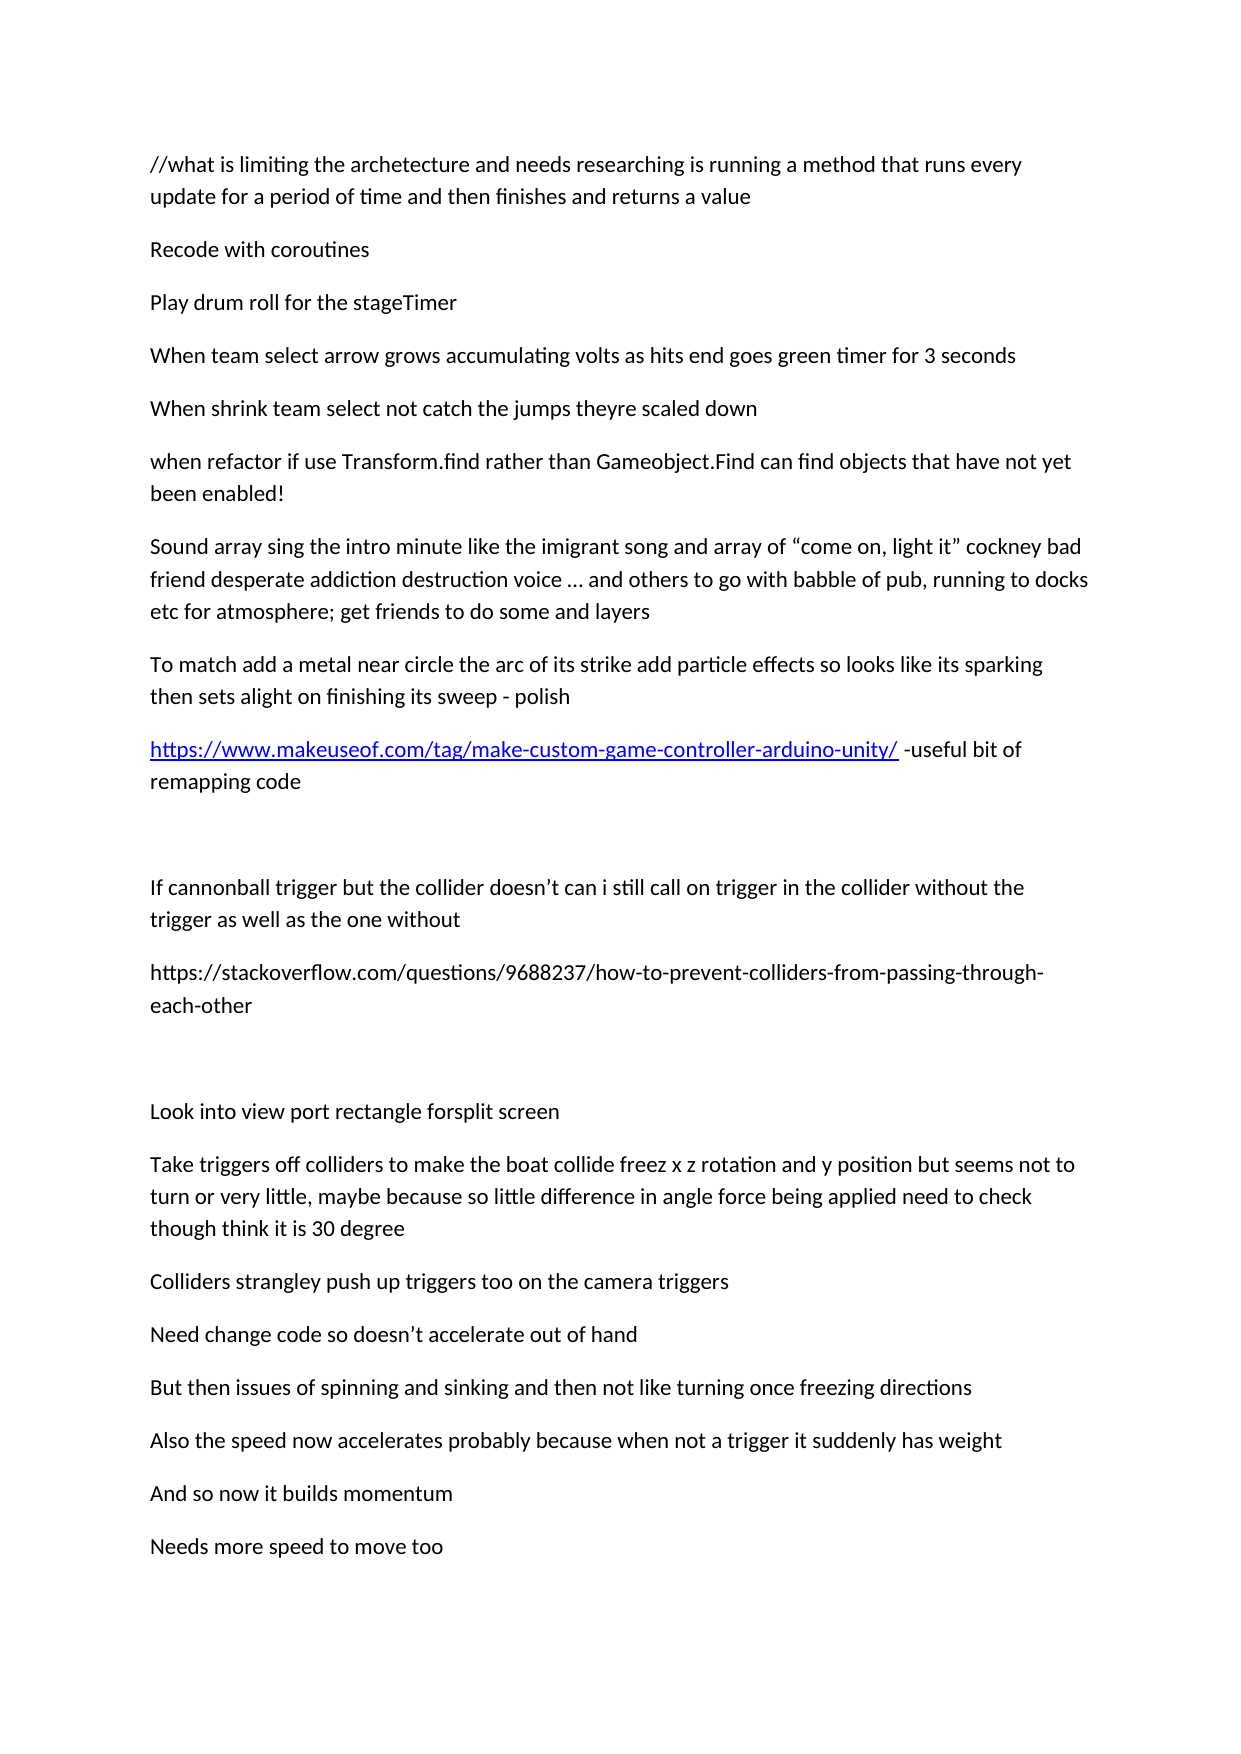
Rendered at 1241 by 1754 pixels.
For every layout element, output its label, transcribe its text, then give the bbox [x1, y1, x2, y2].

text https://stackoverflow.com/questions/9688237/how-to-prevent-colliders-from-passing-through-each-other [150, 958, 1090, 1019]
text Recode with coroutines [150, 235, 1090, 263]
text If cannonball trigger but the collider doesn’t can i still call on trigger in the collider without the trigger as well as the one without [150, 873, 1090, 933]
text Play drum roll for the stageTimer [150, 288, 1090, 316]
text //what is limiting the archetecture and needs researching is running a method that runs every update for a period of time and then finishes and returns a value [150, 150, 1090, 210]
text But then issues of spinning and sinking and then not like turning once freezing directions [150, 1373, 1090, 1401]
text Also the speed now accelerates probably because when not a trigger it suddenly has weight [150, 1426, 1090, 1454]
text Take triggers off colliders to make the boat collide freez x z rotation and y position but seems not to turn or very little, maybe because so little difference in angle force being applied need to check though think it is 30 degree [150, 1150, 1090, 1242]
text To match add a metal near circle the arc of its strike add particle effects so looks like its sparking then sets alight on finishing its sweep - polish [150, 650, 1090, 710]
text Need change code so doesn’t accelerate out of hand [150, 1320, 1090, 1348]
text When shrink team select not catch the jumps theyre scaled down [150, 394, 1090, 422]
text https://www.makeuseof.com/tag/make-custom-game-controller-arduino-unity/ -useful bit of remapping code [150, 735, 1090, 795]
text Look into view port rectangle forsplit screen [150, 1097, 1090, 1125]
text Sound array sing the intro minute like the imigrant song and array of “come on, light it” cockney bad friend desperate addiction destruction voice … and others to go with babble of pub, running to docks etc for atmosphere; get friends to do some and layers [150, 532, 1090, 625]
text when refactor if use Transform.find rather than Gameobject.Find can find objects that have not yet been enabled! [150, 447, 1090, 507]
text And so now it builds momentum [150, 1479, 1090, 1507]
text Colliders strangley push up triggers too on the camera triggers [150, 1267, 1090, 1295]
text Needs more speed to move too [150, 1532, 1090, 1560]
text When team select arrow grows accumulating volts as hits end goes green timer for 3 seconds [150, 341, 1090, 369]
